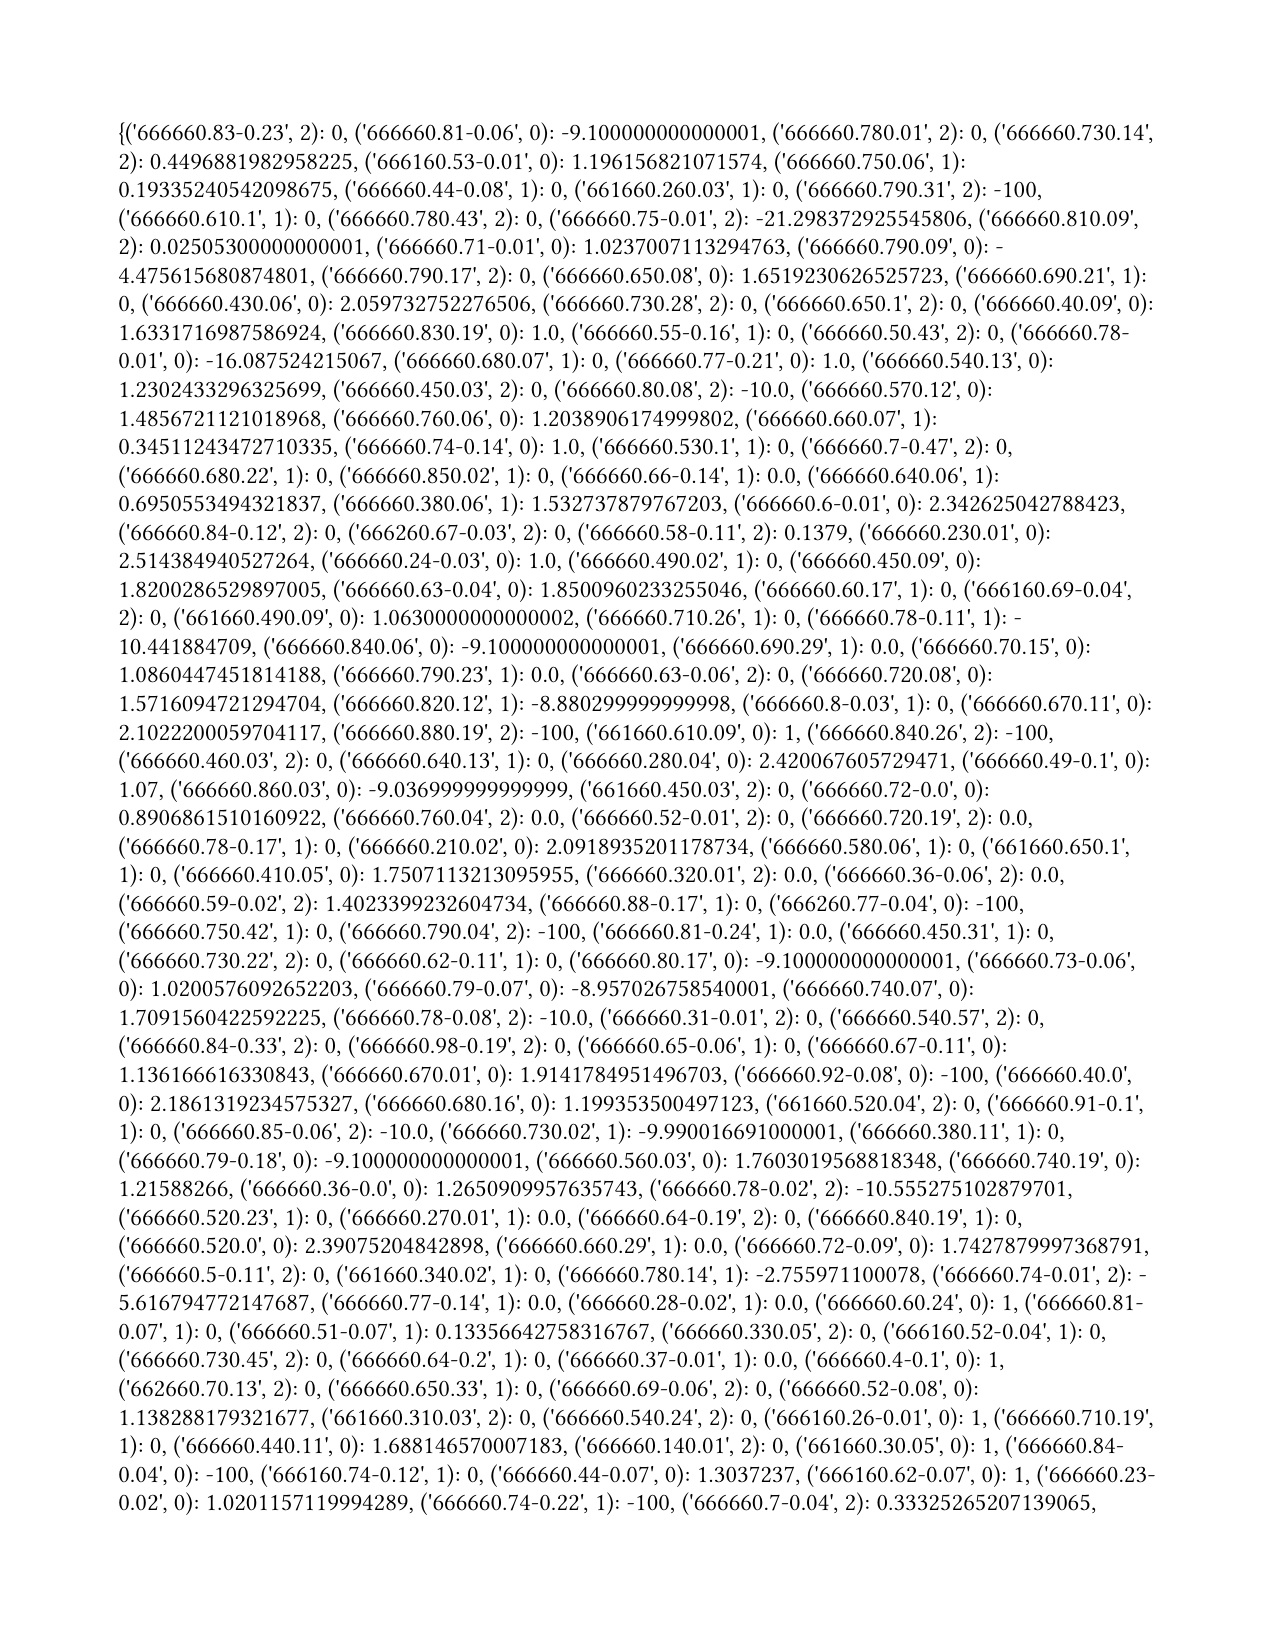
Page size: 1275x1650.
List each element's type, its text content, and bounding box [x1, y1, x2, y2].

text {('666660.83-0.23', 2): 0, ('666660.81-0.06', 0): -9.100000000000001, ('666660.780.01', 2): 0, ('666660.730.14', 2): 0.4496881982958225, ('666160.53-0.01', 0): 1.196156821071574, ('666660.750.06', 1): 0.19335240542098675, ('666660.44-0.08', 1): 0, ('661660.260.03', 1): 0, ('666660.790.31', 2): -100, ('666660.610.1', 1): 0, ('666660.780.43', 2): 0, ('666660.75-0.01', 2): -21.298372925545806, ('666660.810.09', 2): 0.02505300000000001, ('666660.71-0.01', 0): 1.0237007113294763, ('666660.790.09', 0): -4.475615680874801, ('666660.790.17', 2): 0, ('666660.650.08', 0): 1.6519230626525723, ('666660.690.21', 1): 0, ('666660.430.06', 0): 2.059732752276506, ('666660.730.28', 2): 0, ('666660.650.1', 2): 0, ('666660.40.09', 0): 1.6331716987586924, ('666660.830.19', 0): 1.0, ('666660.55-0.16', 1): 0, ('666660.50.43', 2): 0, ('666660.78-0.01', 0): -16.087524215067, ('666660.680.07', 1): 0, ('666660.77-0.21', 0): 1.0, ('666660.540.13', 0): 1.2302433296325699, ('666660.450.03', 2): 0, ('666660.80.08', 2): -10.0, ('666660.570.12', 0): 1.4856721121018968, ('666660.760.06', 0): 1.2038906174999802, ('666660.660.07', 1): 0.34511243472710335, ('666660.74-0.14', 0): 1.0, ('666660.530.1', 1): 0, ('666660.7-0.47', 2): 0, ('666660.680.22', 1): 0, ('666660.850.02', 1): 0, ('666660.66-0.14', 1): 0.0, ('666660.640.06', 1): 0.6950553494321837, ('666660.380.06', 1): 1.532737879767203, ('666660.6-0.01', 0): 2.342625042788423, ('666660.84-0.12', 2): 0, ('666260.67-0.03', 2): 0, ('666660.58-0.11', 2): 0.1379, ('666660.230.01', 0): 2.514384940527264, ('666660.24-0.03', 0): 1.0, ('666660.490.02', 1): 0, ('666660.450.09', 0): 1.8200286529897005, ('666660.63-0.04', 0): 1.8500960233255046, ('666660.60.17', 1): 0, ('666160.69-0.04', 2): 0, ('661660.490.09', 0): 1.0630000000000002, ('666660.710.26', 1): 0, ('666660.78-0.11', 1): -10.441884709, ('666660.840.06', 0): -9.100000000000001, ('666660.690.29', 1): 0.0, ('666660.70.15', 0): 1.0860447451814188, ('666660.790.23', 1): 0.0, ('666660.63-0.06', 2): 0, ('666660.720.08', 0): 1.5716094721294704, ('666660.820.12', 1): -8.880299999999998, ('666660.8-0.03', 1): 0, ('666660.670.11', 0): 2.1022200059704117, ('666660.880.19', 2): -100, ('661660.610.09', 0): 1, ('666660.840.26', 2): -100, ('666660.460.03', 2): 0, ('666660.640.13', 1): 0, ('666660.280.04', 0): 2.420067605729471, ('666660.49-0.1', 0): 1.07, ('666660.860.03', 0): -9.036999999999999, ('661660.450.03', 2): 0, ('666660.72-0.0', 0): 0.8906861510160922, ('666660.760.04', 2): 0.0, ('666660.52-0.01', 2): 0, ('666660.720.19', 2): 0.0, ('666660.78-0.17', 1): 0, ('666660.210.02', 0): 2.0918935201178734, ('666660.580.06', 1): 0, ('661660.650.1', 1): 0, ('666660.410.05', 0): 1.7507113213095955, ('666660.320.01', 2): 0.0, ('666660.36-0.06', 2): 0.0, ('666660.59-0.02', 2): 1.4023399232604734, ('666660.88-0.17', 1): 0, ('666260.77-0.04', 0): -100, ('666660.750.42', 1): 0, ('666660.790.04', 2): -100, ('666660.81-0.24', 1): 0.0, ('666660.450.31', 1): 0, ('666660.730.22', 2): 0, ('666660.62-0.11', 1): 0, ('666660.80.17', 0): -9.100000000000001, ('666660.73-0.06', 0): 1.0200576092652203, ('666660.79-0.07', 0): -8.957026758540001, ('666660.740.07', 0): 1.7091560422592225, ('666660.78-0.08', 2): -10.0, ('666660.31-0.01', 2): 0, ('666660.540.57', 2): 0, ('666660.84-0.33', 2): 0, ('666660.98-0.19', 2): 0, ('666660.65-0.06', 1): 0, ('666660.67-0.11', 0): 1.136166616330843, ('666660.670.01', 0): 1.9141784951496703, ('666660.92-0.08', 0): -100, ('666660.40.0', 0): 2.1861319234575327, ('666660.680.16', 0): 1.199353500497123, ('661660.520.04', 2): 0, ('666660.91-0.1', 1): 0, ('666660.85-0.06', 2): -10.0, ('666660.730.02', 1): -9.990016691000001, ('666660.380.11', 1): 0, ('666660.79-0.18', 0): -9.100000000000001, ('666660.560.03', 0): 1.7603019568818348, ('666660.740.19', 0): 1.21588266, ('666660.36-0.0', 0): 1.2650909957635743, ('666660.78-0.02', 2): -10.555275102879701, ('666660.520.23', 1): 0, ('666660.270.01', 1): 0.0, ('666660.64-0.19', 2): 0, ('666660.840.19', 1): 0, ('666660.520.0', 0): 2.39075204842898, ('666660.660.29', 1): 0.0, ('666660.72-0.09', 0): 1.7427879997368791, ('666660.5-0.11', 2): 0, ('661660.340.02', 1): 0, ('666660.780.14', 1): -2.755971100078, ('666660.74-0.01', 2): -5.616794772147687, ('666660.77-0.14', 1): 0.0, ('666660.28-0.02', 1): 0.0, ('666660.60.24', 0): 1, ('666660.81-0.07', 1): 0, ('666660.51-0.07', 1): 0.13356642758316767, ('666660.330.05', 2): 0, ('666160.52-0.04', 1): 0, ('666660.730.45', 2): 0, ('666660.64-0.2', 1): 0, ('666660.37-0.01', 1): 0.0, ('666660.4-0.1', 0): 1, ('662660.70.13', 2): 0, ('666660.650.33', 1): 0, ('666660.69-0.06', 2): 0, ('666660.52-0.08', 0): 1.138288179321677, ('661660.310.03', 2): 0, ('666660.540.24', 2): 0, ('666160.26-0.01', 0): 1, ('666660.710.19', 1): 0, ('666660.440.11', 0): 1.688146570007183, ('666660.140.01', 2): 0, ('661660.30.05', 0): 1, ('666660.84-0.04', 0): -100, ('666160.74-0.12', 1): 0, ('666660.44-0.07', 0): 1.3037237, ('666160.62-0.07', 0): 1, ('666660.23-0.02', 0): 1.0201157119994289, ('666660.74-0.22', 1): -100, ('666660.7-0.04', 2): 0.33325265207139065, [118, 118, 1157, 1517]
